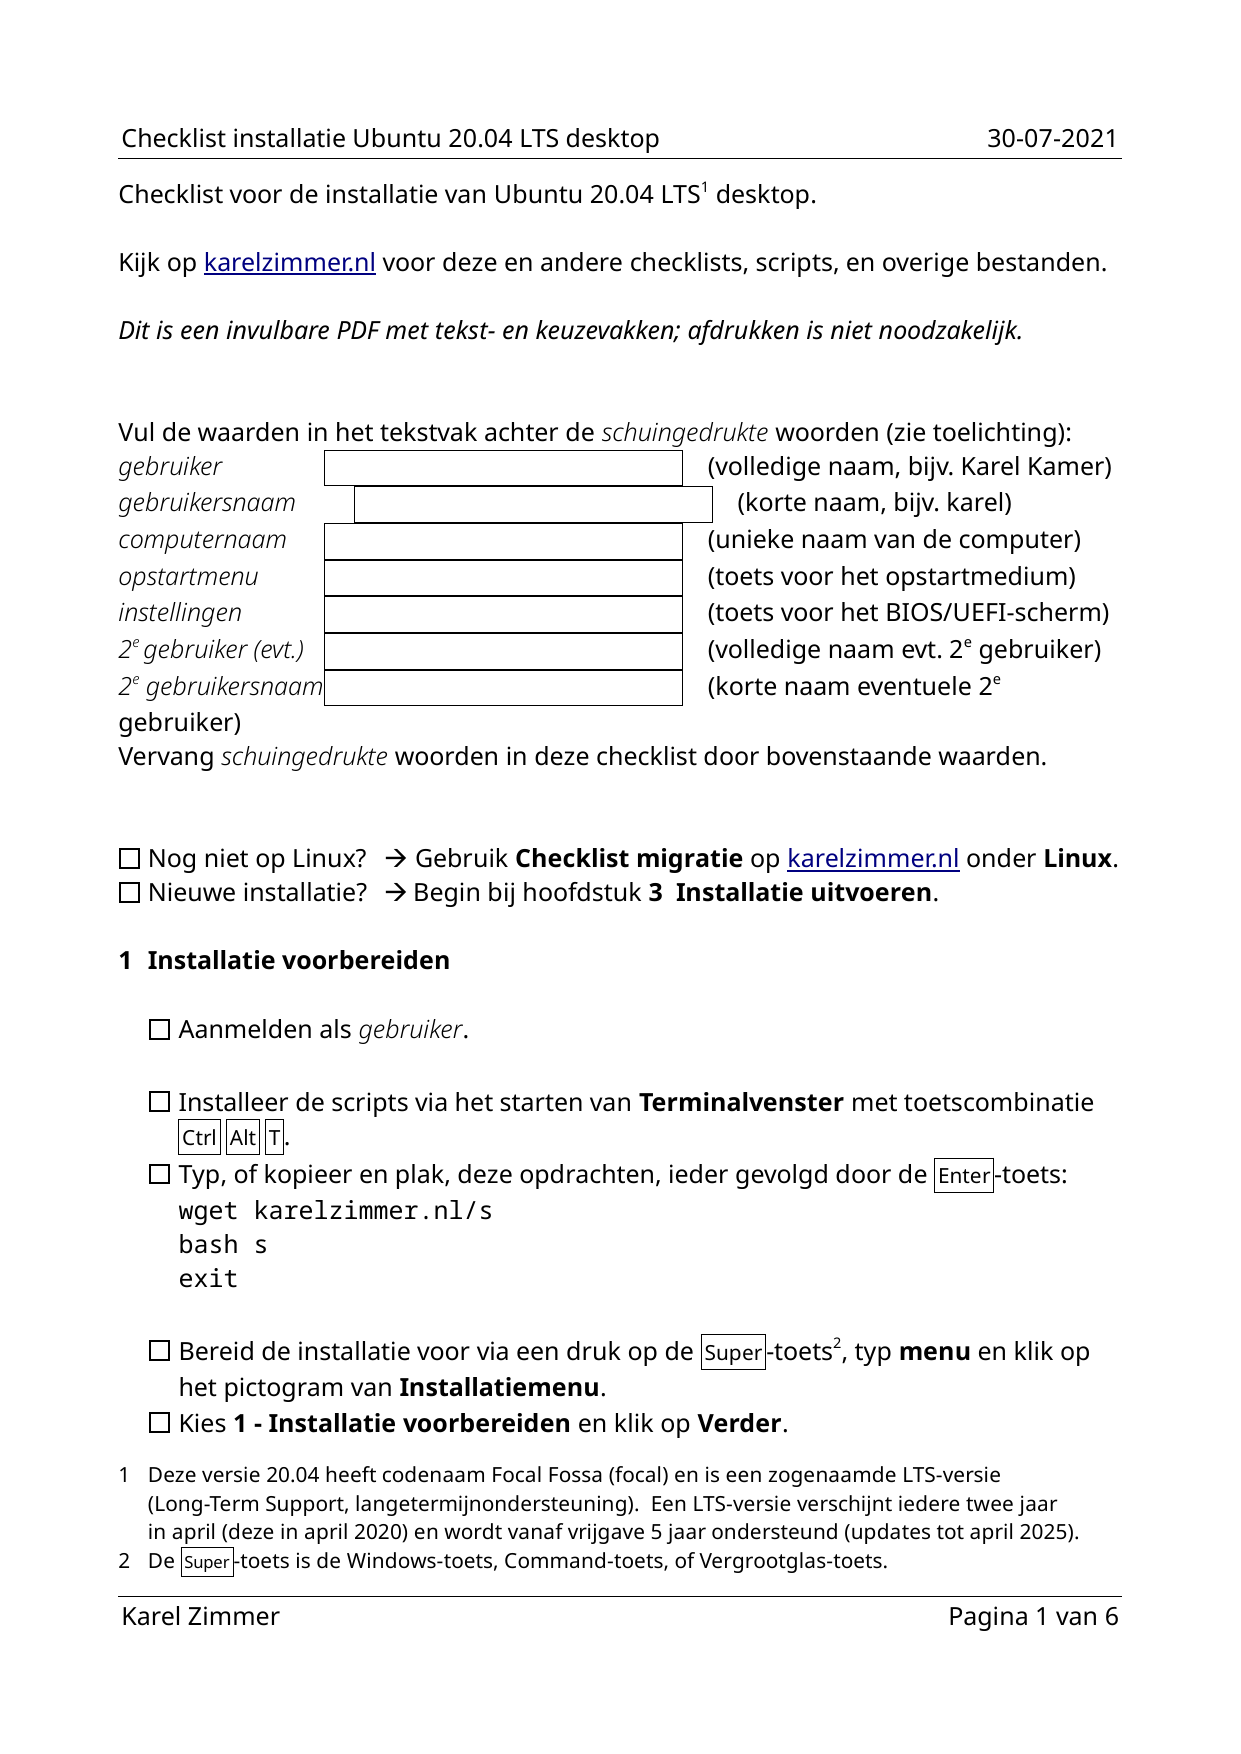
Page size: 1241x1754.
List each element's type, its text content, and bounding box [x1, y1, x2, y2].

text (toets voor het opstartmedium) [683, 559, 1122, 595]
text (volledige naam evt. 2e gebruiker) [683, 632, 1122, 669]
text Deze versie 20.04 heeft codenaam Focal Fossa (focal) en is een zogenaamde LTS-versie (Long-Term Support, langetermijnondersteuning). Een LTS-versie verschijnt iedere twee jaar in april (deze in april 2020) en wordt vanaf vrijgave 5 jaar ondersteund (updates tot april 2025). [118, 1460, 1122, 1546]
table_cell [141, 1156, 177, 1296]
list Installatie voorbereiden [118, 943, 1122, 977]
text (unieke naam van de computer) [683, 522, 1122, 559]
text computernaam [118, 522, 354, 559]
text Nieuwe installatie?  Begin bij hoofdstuk 2 Installatie uitvoeren. [118, 875, 1122, 909]
text gebruiker (volledige naam, bijv. Karel Kamer) [118, 449, 1122, 485]
table_cell [141, 1296, 177, 1332]
table_cell [141, 1405, 177, 1441]
table_cell Installeer de scripts via het starten van Terminalvenster met toetscombinatie Ctrl Alt T. [177, 1084, 1120, 1156]
text opstartmenu [118, 559, 324, 595]
table_header [141, 1011, 177, 1047]
text (toets voor het BIOS/UEFI-scherm) [683, 595, 1122, 632]
table_cell Typ, of kopieer en plak, deze opdrachten, ieder gevolgd door de Enter-toets: wget karelzimmer.nl/s bash s exit [177, 1156, 1120, 1296]
text Vervang schuingedrukte woorden in deze checklist door bovenstaande waarden. [118, 739, 1122, 773]
text Dit is een invulbare PDF met tekst- en keuzevakken; afdrukken is niet noodzakelijk. [118, 313, 1122, 347]
table_cell [141, 1047, 177, 1083]
text Vul de waarden in het tekstvak achter de schuingedrukte woorden (zie toelichting): [118, 415, 1122, 449]
text 2e gebruiker (evt.) [118, 632, 324, 669]
text instellingen [118, 595, 324, 632]
text gebruikersnaam [118, 485, 354, 522]
table_cell [177, 1296, 1120, 1332]
text (korte naam, bijv. karel) [683, 485, 1122, 522]
table_header Aanmelden als gebruiker. [177, 1011, 1120, 1047]
table_cell [141, 1084, 177, 1156]
text Nog niet op Linux?  Gebruik Checklist migratie op karelzimmer.nl onder Linux. [118, 841, 1122, 875]
text 2e gebruikersnaam (korte naam eventuele 2e gebruiker) [118, 669, 1122, 739]
table_cell Kies 1 - Installatie voorbereiden en klik op Verder. [177, 1405, 1120, 1441]
table_cell [177, 1047, 1120, 1083]
text Kijk op karelzimmer.nl voor deze en andere checklists, scripts, en overige bestanden. [118, 245, 1122, 279]
text Checklist voor de installatie van Ubuntu 20.04 LTS desktop. [118, 177, 1122, 211]
table_cell [141, 1332, 177, 1404]
table_cell Bereid de installatie voor via een druk op de Super-toets, typ menu en klik op het pictogram van Installatiemenu. [177, 1332, 1120, 1404]
